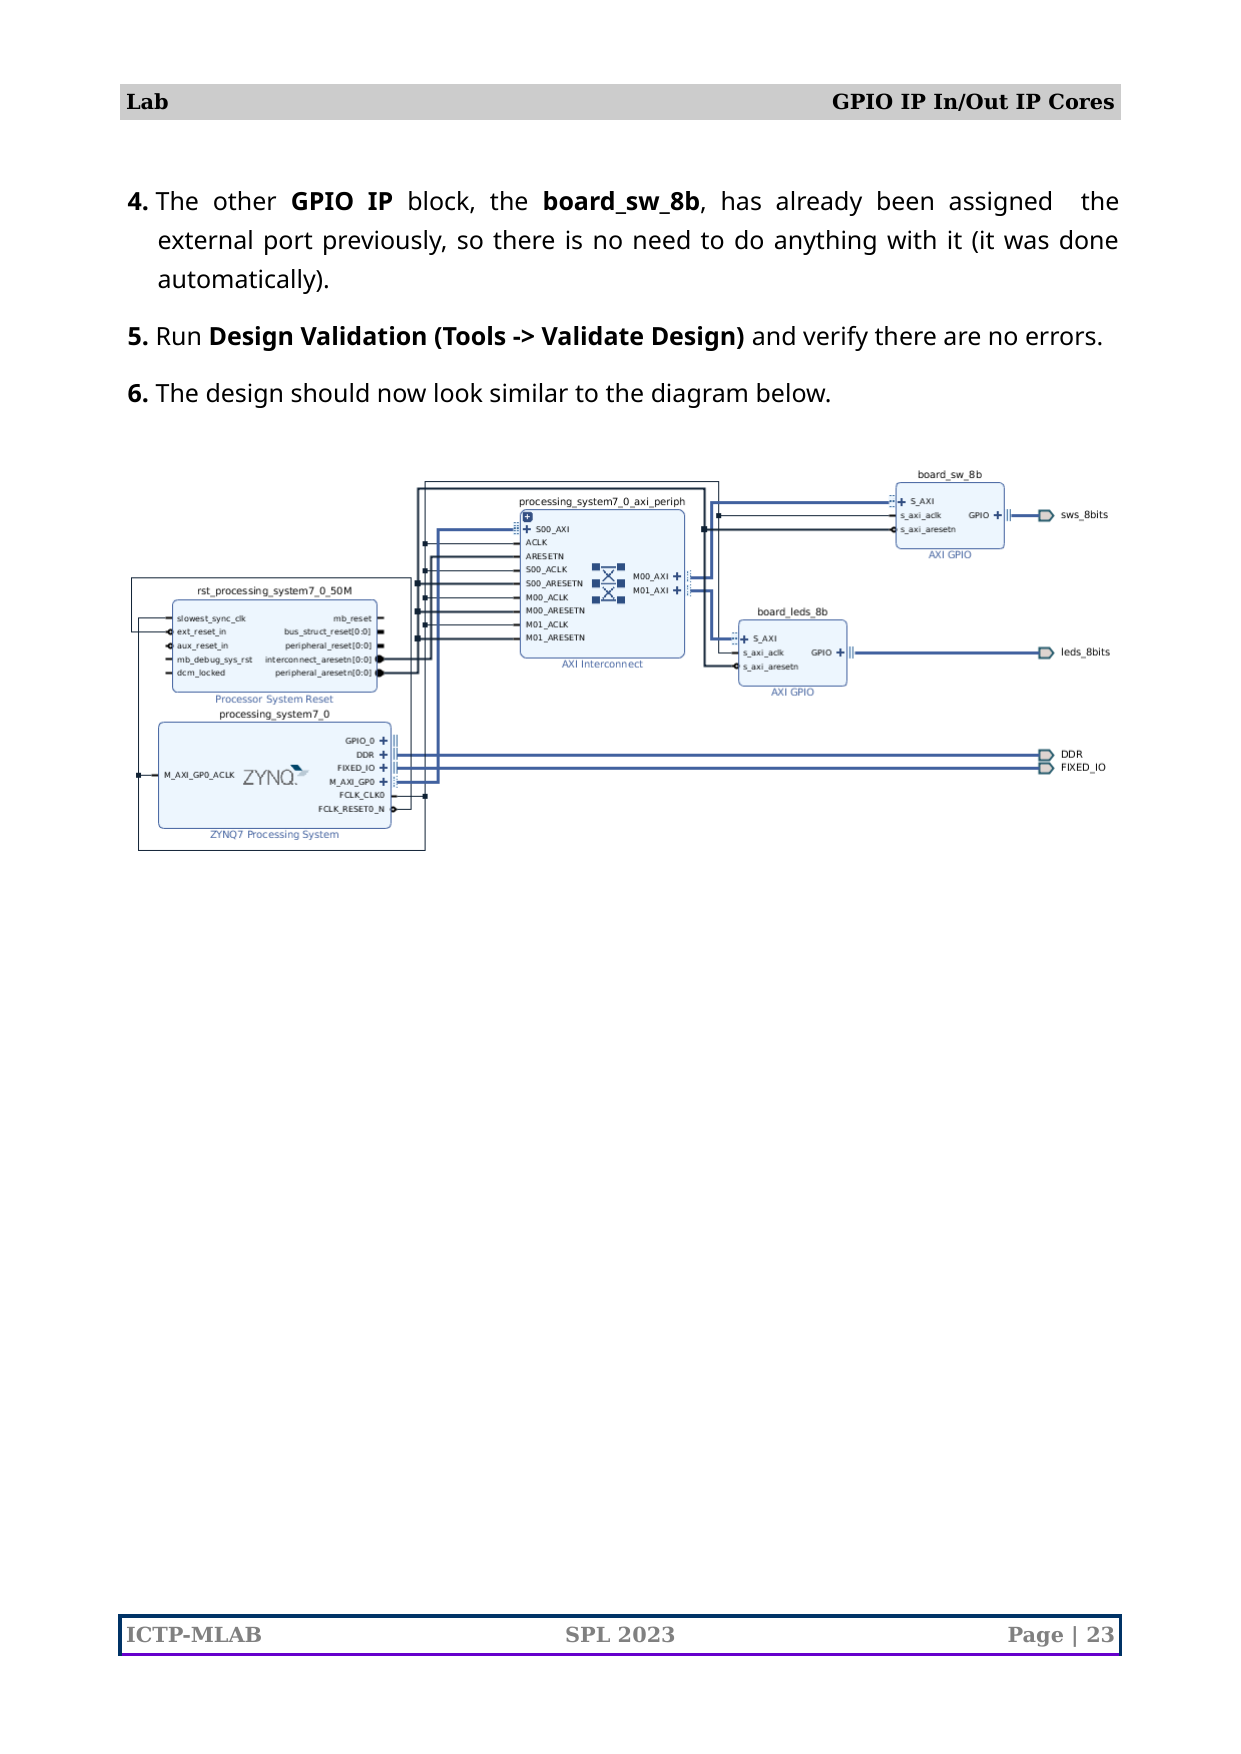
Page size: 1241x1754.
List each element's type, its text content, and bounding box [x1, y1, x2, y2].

list The other GPIO IP block, the board_sw_8b, has already been assigned the external port previously, so there is no need to do anything with it (it was done automatically). [127, 183, 1121, 296]
list The design should now look similar to the diagram below. [127, 376, 1121, 410]
list Run Design Validation (Tools -> Validate Design) and verify there are no errors. [127, 319, 1121, 353]
picture [123, 444, 1117, 865]
